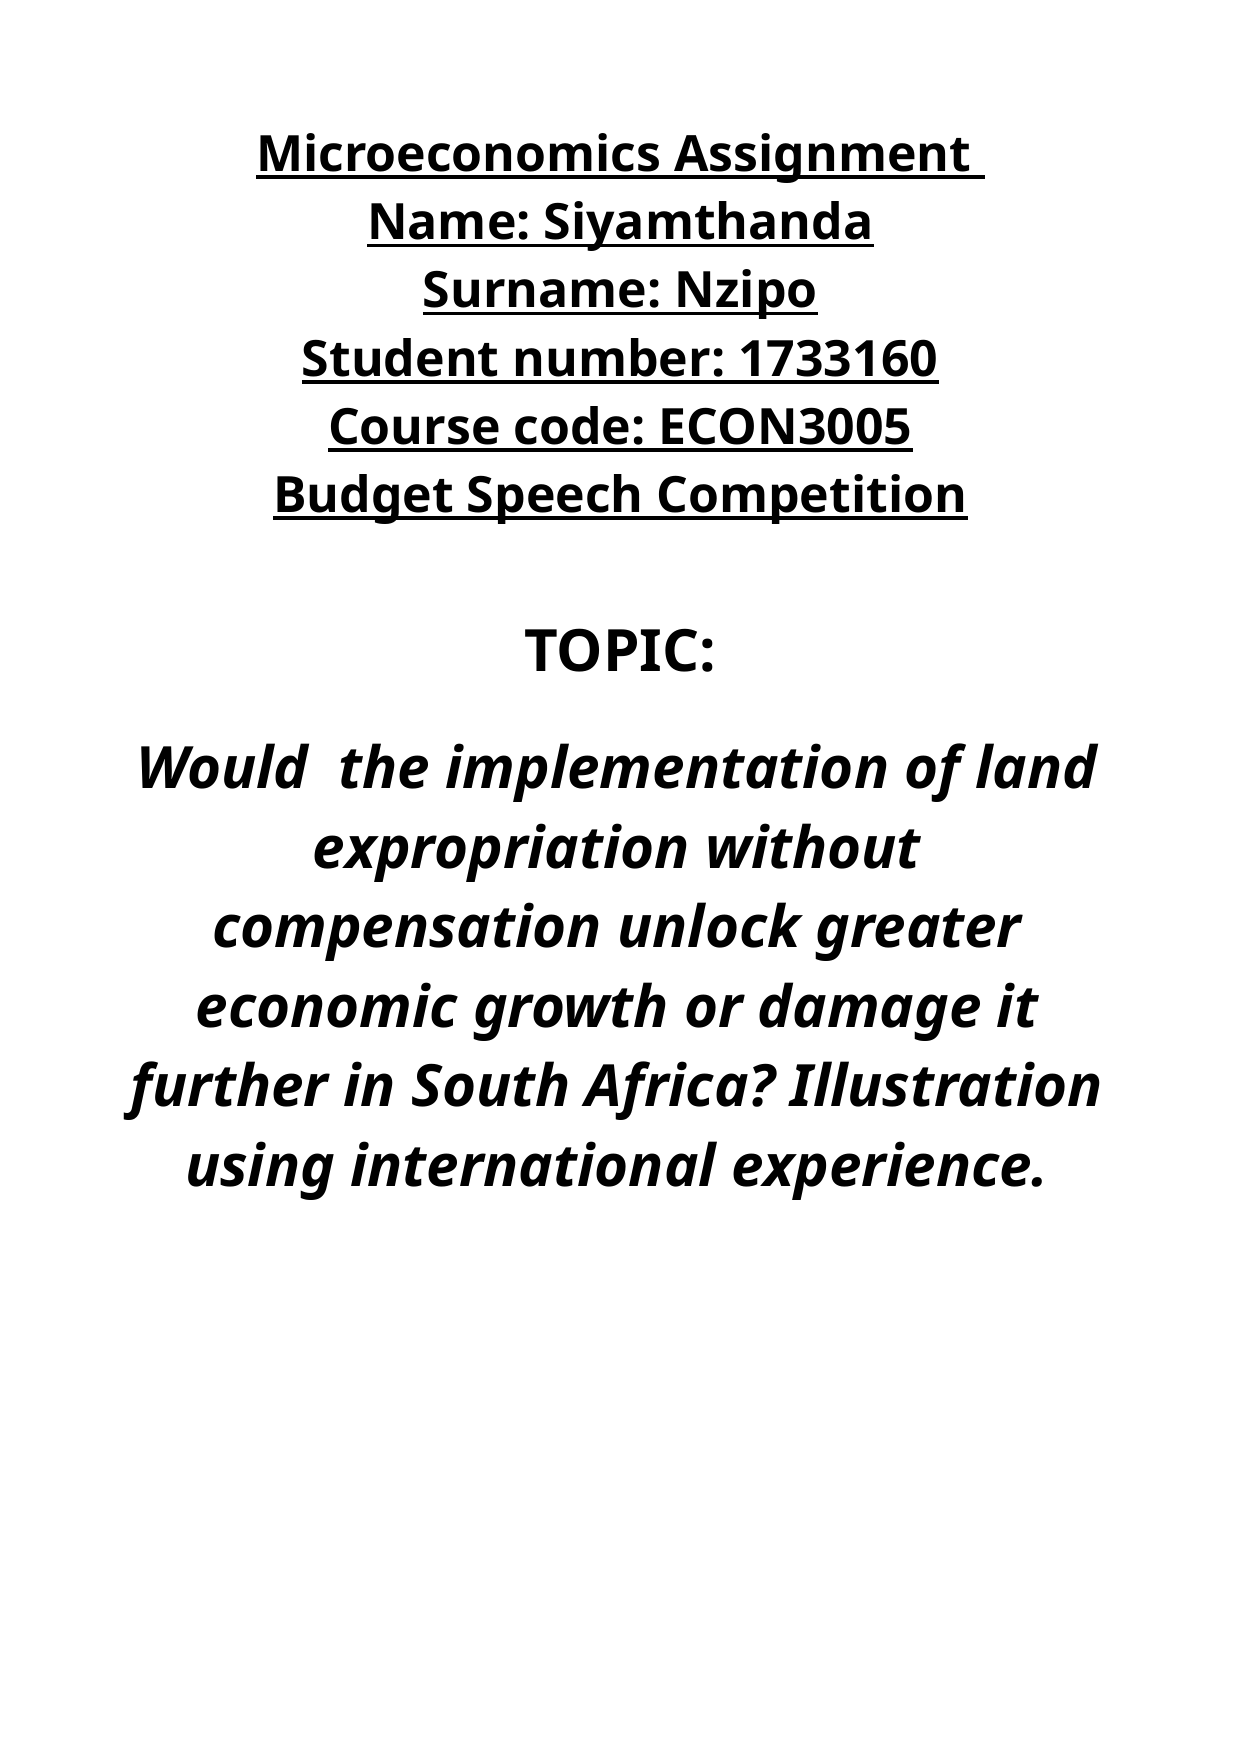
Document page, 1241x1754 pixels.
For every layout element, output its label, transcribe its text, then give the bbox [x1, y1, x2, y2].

text Name: Siyamthanda [118, 186, 1122, 254]
text Microeconomics Assignment [118, 118, 1122, 186]
text Budget Speech Competition [118, 459, 1122, 527]
text Course code: ECON3005 [118, 391, 1122, 459]
title TOPIC: [118, 609, 1122, 689]
text Student number: 1733160 [118, 322, 1122, 391]
title Would the implementation of land expropriation without compensation unlock greater economic growth or damage it further in South Africa? Illustration using international experience. [118, 726, 1122, 1203]
text Surname: Nzipo [118, 254, 1122, 322]
